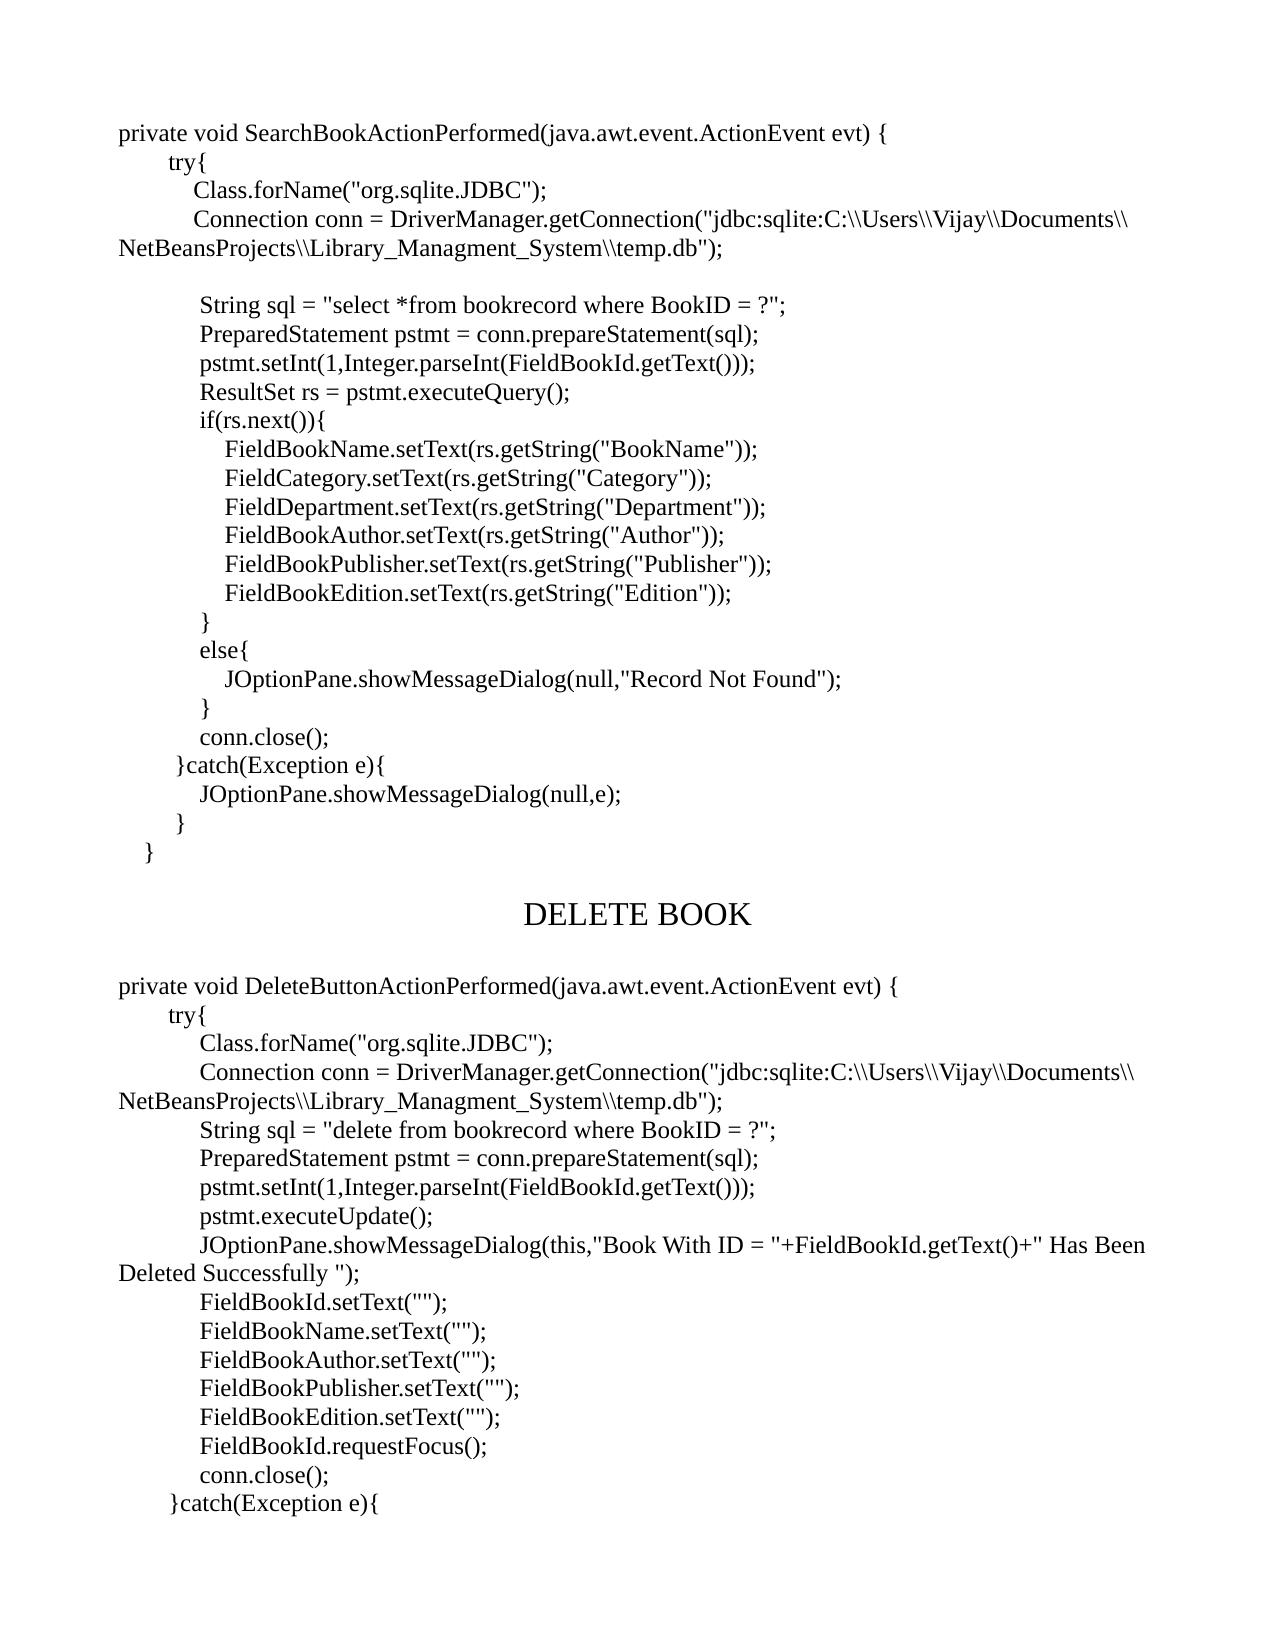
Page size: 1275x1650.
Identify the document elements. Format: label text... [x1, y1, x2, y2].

text FieldBookPublisher.setText(""); [118, 1373, 1157, 1402]
text JOptionPane.showMessageDialog(null,"Record Not Found"); [118, 664, 1157, 693]
text pstmt.setInt(1,Integer.parseInt(FieldBookId.getText())); [118, 348, 1157, 377]
text } [118, 808, 1157, 837]
text Class.forName("org.sqlite.JDBC"); [118, 1028, 1157, 1057]
text try{ [118, 1000, 1157, 1028]
text Connection conn = DriverManager.getConnection("jdbc:sqlite:C:\\Users\\Vijay\\Documents\\NetBeansProjects\\Library_Managment_System\\temp.db"); [118, 1057, 1157, 1115]
text FieldBookEdition.setText(rs.getString("Edition")); [118, 578, 1157, 607]
text else{ [118, 636, 1157, 664]
text FieldDepartment.setText(rs.getString("Department")); [118, 492, 1157, 521]
text FieldBookName.setText(""); [118, 1316, 1157, 1345]
text FieldBookAuthor.setText(rs.getString("Author")); [118, 521, 1157, 549]
text private void DeleteButtonActionPerformed(java.awt.event.ActionEvent evt) { [118, 971, 1157, 1000]
text } [118, 607, 1157, 636]
text PreparedStatement pstmt = conn.prepareStatement(sql); [118, 319, 1157, 348]
text conn.close(); [118, 722, 1157, 751]
text FieldBookName.setText(rs.getString("BookName")); [118, 434, 1157, 463]
text }catch(Exception e){ [118, 751, 1157, 779]
text private void SearchBookActionPerformed(java.awt.event.ActionEvent evt) { [118, 118, 1157, 147]
text FieldBookPublisher.setText(rs.getString("Publisher")); [118, 549, 1157, 578]
text PreparedStatement pstmt = conn.prepareStatement(sql); [118, 1143, 1157, 1172]
text } [118, 693, 1157, 722]
text conn.close(); [118, 1460, 1157, 1488]
text String sql = "select *from bookrecord where BookID = ?"; [118, 291, 1157, 319]
text FieldCategory.setText(rs.getString("Category")); [118, 463, 1157, 492]
text try{ [118, 147, 1157, 176]
text FieldBookId.requestFocus(); [118, 1431, 1157, 1460]
text FieldBookAuthor.setText(""); [118, 1345, 1157, 1373]
text Class.forName("org.sqlite.JDBC"); [118, 176, 1157, 204]
text JOptionPane.showMessageDialog(this,"Book With ID = "+FieldBookId.getText()+" Has Been Deleted Successfully "); [118, 1230, 1157, 1287]
text if(rs.next()){ [118, 406, 1157, 434]
text }catch(Exception e){ [118, 1488, 1157, 1517]
text DELETE BOOK [118, 894, 1157, 933]
text pstmt.executeUpdate(); [118, 1201, 1157, 1230]
text ResultSet rs = pstmt.executeQuery(); [118, 377, 1157, 406]
text Connection conn = DriverManager.getConnection("jdbc:sqlite:C:\\Users\\Vijay\\Documents\\NetBeansProjects\\Library_Managment_System\\temp.db"); [118, 204, 1157, 262]
text pstmt.setInt(1,Integer.parseInt(FieldBookId.getText())); [118, 1172, 1157, 1201]
text } [118, 837, 1157, 866]
text JOptionPane.showMessageDialog(null,e); [118, 779, 1157, 808]
text FieldBookEdition.setText(""); [118, 1402, 1157, 1431]
text FieldBookId.setText(""); [118, 1287, 1157, 1316]
text String sql = "delete from bookrecord where BookID = ?"; [118, 1115, 1157, 1143]
